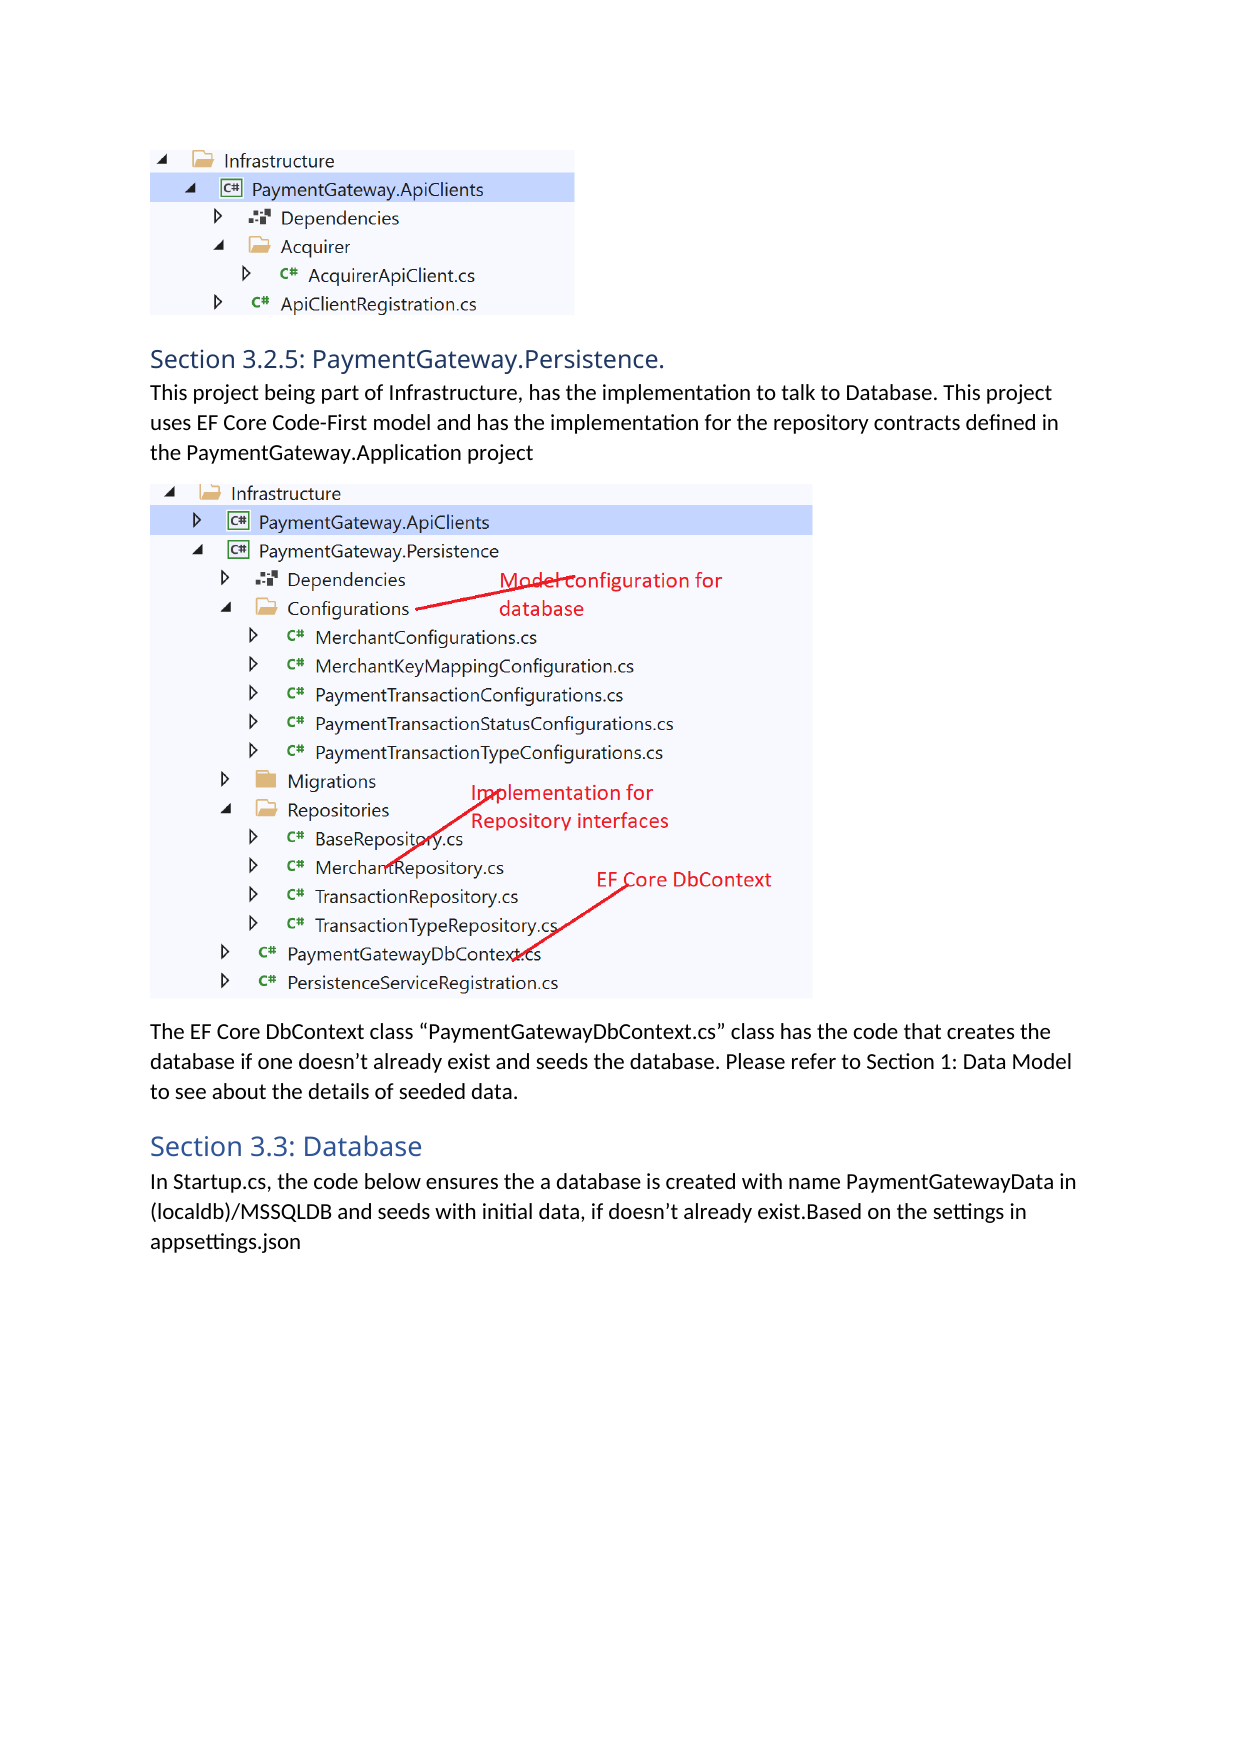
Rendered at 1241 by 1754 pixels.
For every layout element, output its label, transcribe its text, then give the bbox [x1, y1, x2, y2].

text The EF Core DbContext class “PaymentGatewayDbContext.cs” class has the code that creates the database if one doesn’t already exist and seeds the database. Please refer to Section 1: Data Model to see about the details of seeded data. [150, 1017, 1090, 1105]
subtitle Section 3.2.5: PaymentGateway.Persistence. [150, 341, 1090, 376]
text In Startup.cs, the code below ensures the a database is created with name PaymentGatewayData in (localdb)/MSSQLDB and seeds with initial data, if doesn’t already exist.Based on the settings in appsettings.json [150, 1167, 1090, 1255]
text This project being part of Infrastructure, has the implementation to talk to Database. This project uses EF Core Code-First model and has the implementation for the repository contracts defined in the PaymentGateway.Application project [150, 378, 1090, 466]
subtitle Section 3.3: Database [150, 1128, 1090, 1164]
